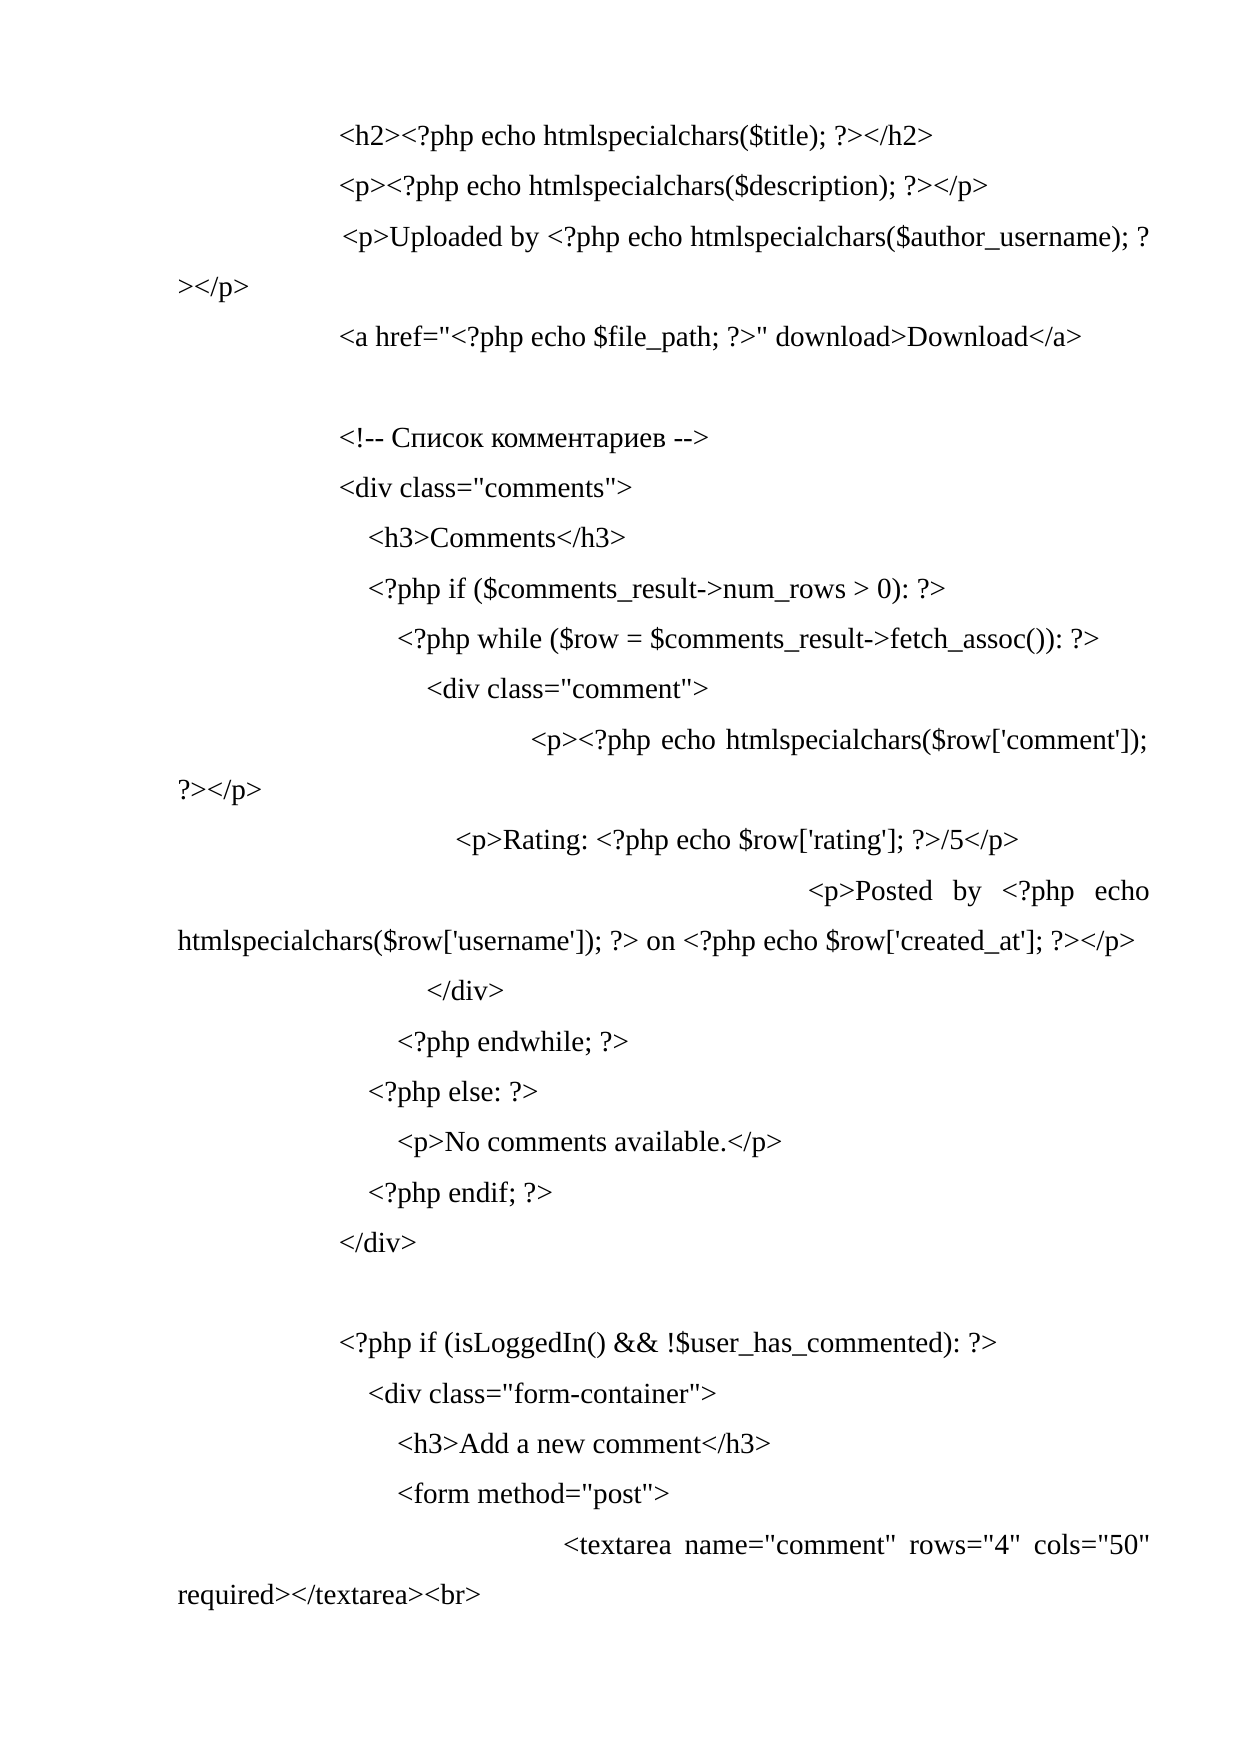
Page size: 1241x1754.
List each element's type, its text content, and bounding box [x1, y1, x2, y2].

text <div class="form-container"> [177, 1376, 1152, 1409]
text <p>Uploaded by <?php echo htmlspecialchars($author_username); ?></p> [177, 219, 1152, 303]
text <h3>Add a new comment</h3> [177, 1426, 1152, 1460]
text <div class="comments"> [177, 470, 1152, 504]
text <?php endwhile; ?> [177, 1024, 1152, 1057]
text <div class="comment"> [177, 672, 1152, 705]
text <?php while ($row = $comments_result->fetch_assoc()): ?> [177, 621, 1152, 655]
text <?php else: ?> [177, 1074, 1152, 1108]
text <p>Rating: <?php echo $row['rating']; ?>/5</p> [177, 822, 1152, 856]
text <p><?php echo htmlspecialchars($description); ?></p> [177, 168, 1152, 202]
text </div> [177, 973, 1152, 1007]
text <form method="post"> [177, 1477, 1152, 1510]
text <h2><?php echo htmlspecialchars($title); ?></h2> [177, 118, 1152, 152]
text <textarea name="comment" rows="4" cols="50" required></textarea><br> [177, 1527, 1152, 1611]
text <?php if ($comments_result->num_rows > 0): ?> [177, 571, 1152, 604]
text </div> [177, 1225, 1152, 1258]
text <p><?php echo htmlspecialchars($row['comment']); ?></p> [177, 722, 1152, 806]
text <?php if (isLoggedIn() && !$user_has_commented): ?> [177, 1326, 1152, 1359]
text <!-- Список комментариев --> [177, 420, 1152, 453]
text <a href="<?php echo $file_path; ?>" download>Download</a> [177, 319, 1152, 353]
text <?php endif; ?> [177, 1175, 1152, 1208]
text <p>Posted by <?php echo htmlspecialchars($row['username']); ?> on <?php echo $row['created_at']; ?></p> [177, 873, 1152, 957]
text <p>No comments available.</p> [177, 1124, 1152, 1158]
text <h3>Comments</h3> [177, 521, 1152, 554]
